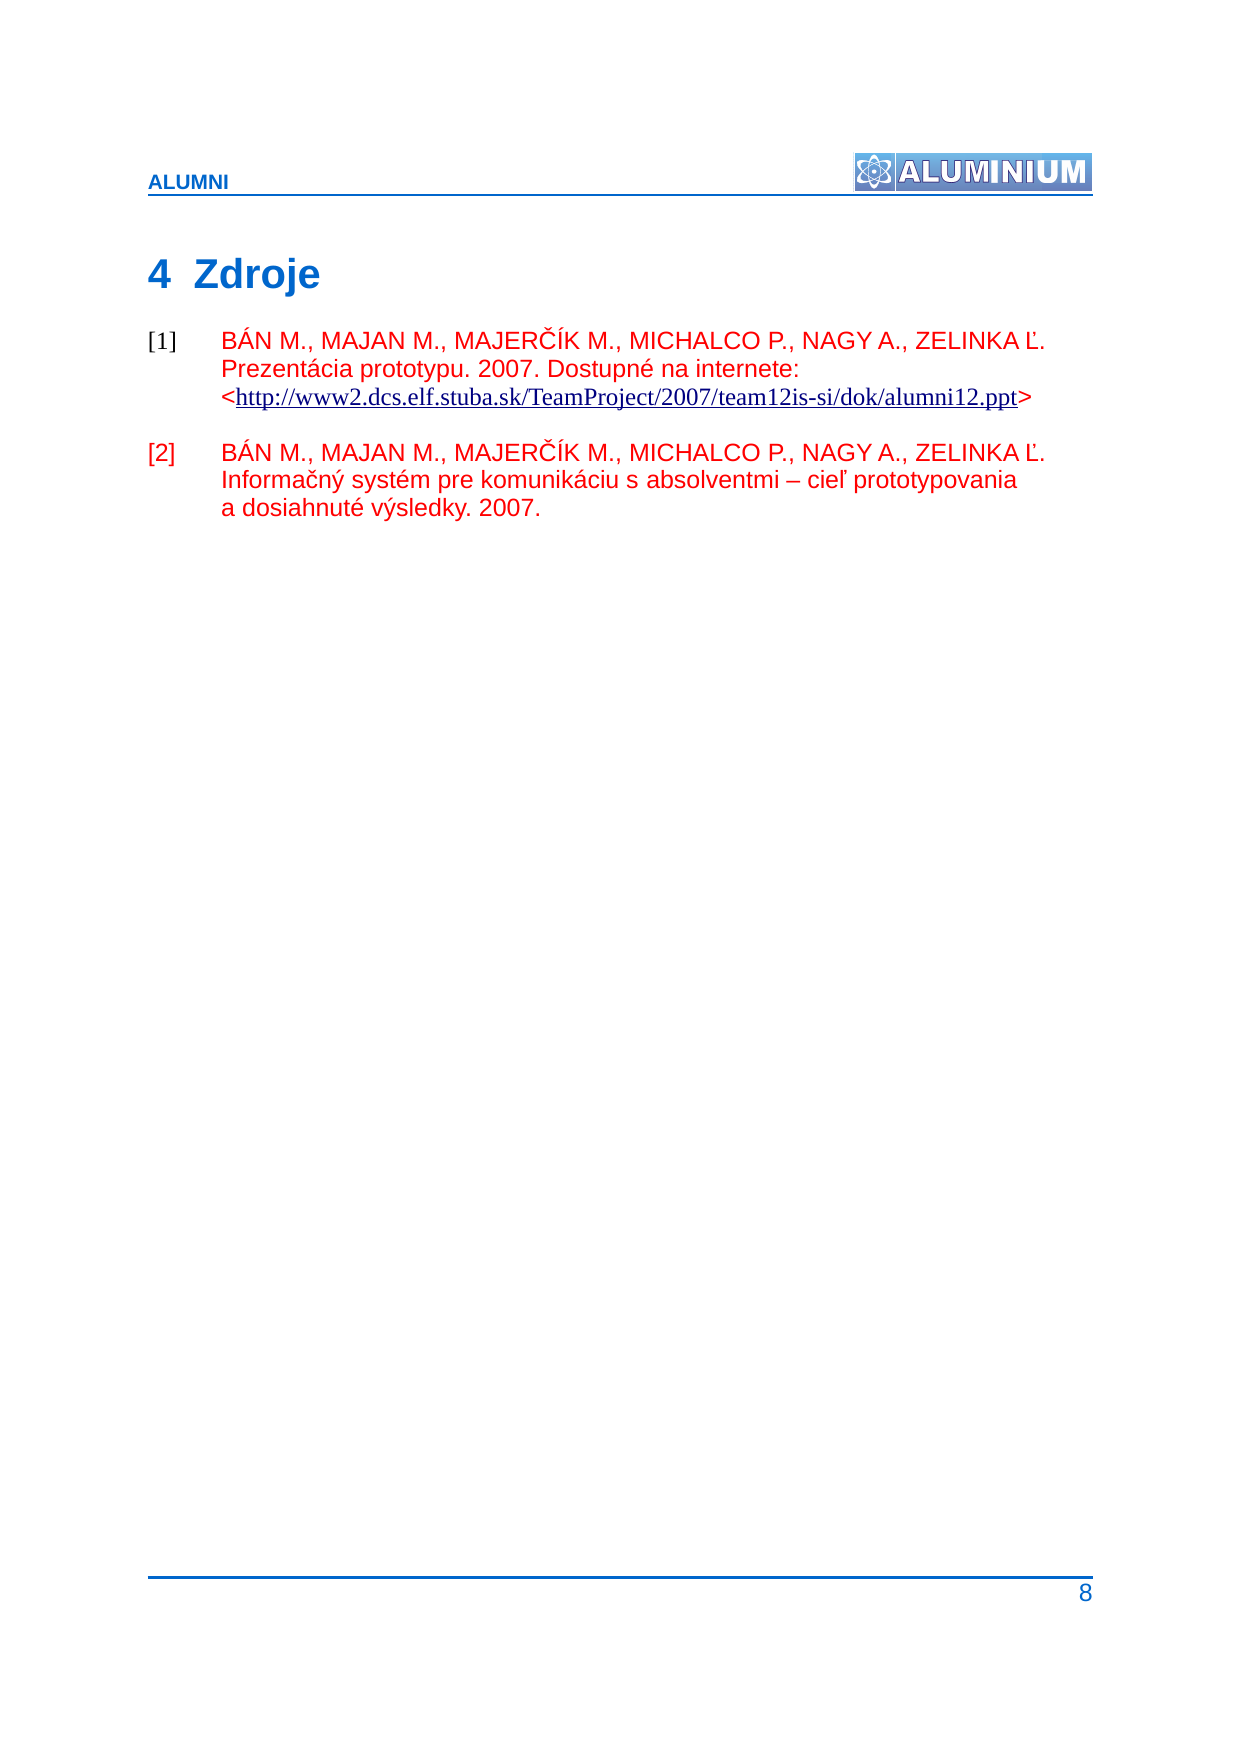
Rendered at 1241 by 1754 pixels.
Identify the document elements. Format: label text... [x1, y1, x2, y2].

list BÁN M., MAJAN M., MAJERČÍK M., MICHALCO P., NAGY A., ZELINKA Ľ. Prezentácia prototypu. 2007. Dostupné na internete: <http://www2.dcs.elf.stuba.sk/TeamProject/2007/team12is-si/dok/alumni12.ppt> [148, 326, 1093, 410]
subtitle Zdroje [148, 250, 1093, 297]
list BÁN M., MAJAN M., MAJERČÍK M., MICHALCO P., NAGY A., ZELINKA Ľ. Informačný systém pre komunikáciu s absolventmi – cieľ prototypovania a dosiahnuté výsledky. 2007. [148, 438, 1093, 522]
